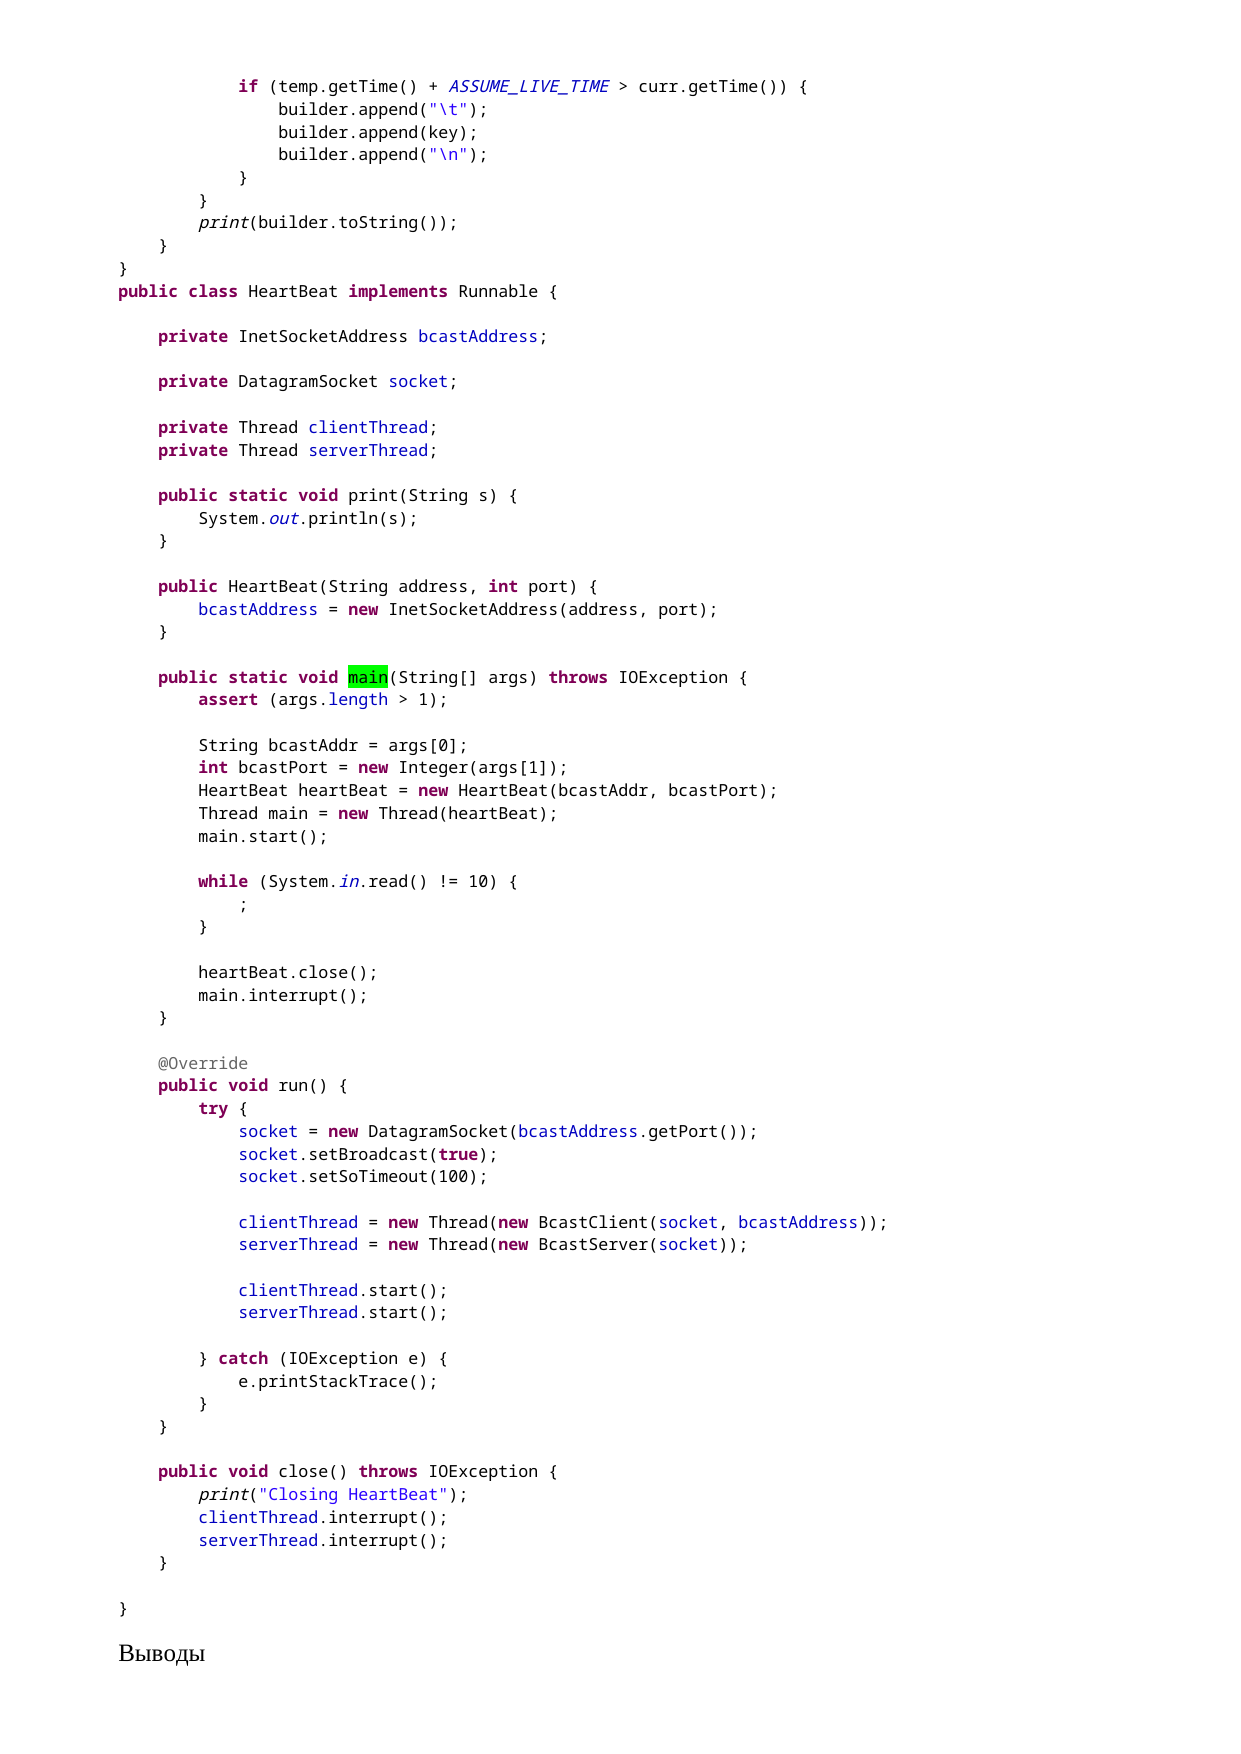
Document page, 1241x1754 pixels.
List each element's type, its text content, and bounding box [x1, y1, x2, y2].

text builder.append("\t"); [118, 98, 1162, 120]
text } [118, 166, 1162, 188]
text print("Closing HeartBeat"); [118, 1483, 1162, 1506]
text public HeartBeat(String address, int port) { [118, 574, 1162, 597]
text while (System.in.read() != 10) { [118, 870, 1162, 892]
text main.start(); [118, 824, 1162, 847]
text serverThread.interrupt(); [118, 1528, 1162, 1551]
text } [118, 257, 1162, 279]
text private InetSocketAddress bcastAddress; [118, 325, 1162, 347]
text if (temp.getTime() + ASSUME_LIVE_TIME > curr.getTime()) { [118, 75, 1162, 98]
text try { [118, 1097, 1162, 1119]
text ; [118, 892, 1162, 915]
text clientThread.start(); [118, 1278, 1162, 1301]
text Выводы [118, 1638, 1162, 1667]
text heartBeat.close(); [118, 961, 1162, 983]
text String bcastAddr = args[0]; [118, 733, 1162, 756]
text } catch (IOException e) { [118, 1347, 1162, 1369]
text assert (args.length > 1); [118, 688, 1162, 711]
text } [118, 1415, 1162, 1437]
text builder.append(key); [118, 120, 1162, 143]
text } [118, 529, 1162, 552]
text e.printStackTrace(); [118, 1369, 1162, 1392]
text main.interrupt(); [118, 983, 1162, 1006]
text Thread main = new Thread(heartBeat); [118, 802, 1162, 824]
text private DatagramSocket socket; [118, 370, 1162, 393]
text private Thread serverThread; [118, 438, 1162, 461]
text serverThread.start(); [118, 1301, 1162, 1324]
text clientThread.interrupt(); [118, 1506, 1162, 1528]
text socket = new DatagramSocket(bcastAddress.getPort()); [118, 1119, 1162, 1142]
text public void run() { [118, 1074, 1162, 1097]
text } [118, 188, 1162, 211]
text } [118, 1551, 1162, 1574]
text public void close() throws IOException { [118, 1460, 1162, 1483]
text } [118, 620, 1162, 643]
text } [118, 1596, 1162, 1619]
text public static void main(String[] args) throws IOException { [118, 665, 1162, 688]
text System.out.println(s); [118, 506, 1162, 529]
text clientThread = new Thread(new BcastClient(socket, bcastAddress)); [118, 1210, 1162, 1233]
text public static void print(String s) { [118, 484, 1162, 506]
text socket.setBroadcast(true); [118, 1142, 1162, 1165]
text socket.setSoTimeout(100); [118, 1165, 1162, 1188]
text private Thread clientThread; [118, 416, 1162, 438]
text HeartBeat heartBeat = new HeartBeat(bcastAddr, bcastPort); [118, 779, 1162, 802]
text } [118, 915, 1162, 938]
text } [118, 234, 1162, 257]
text print(builder.toString()); [118, 211, 1162, 234]
text } [118, 1006, 1162, 1029]
text @Override [118, 1051, 1162, 1074]
text int bcastPort = new Integer(args[1]); [118, 756, 1162, 779]
text serverThread = new Thread(new BcastServer(socket)); [118, 1233, 1162, 1256]
text builder.append("\n"); [118, 143, 1162, 166]
text bcastAddress = new InetSocketAddress(address, port); [118, 597, 1162, 620]
text } [118, 1392, 1162, 1415]
text public class HeartBeat implements Runnable { [118, 279, 1162, 302]
